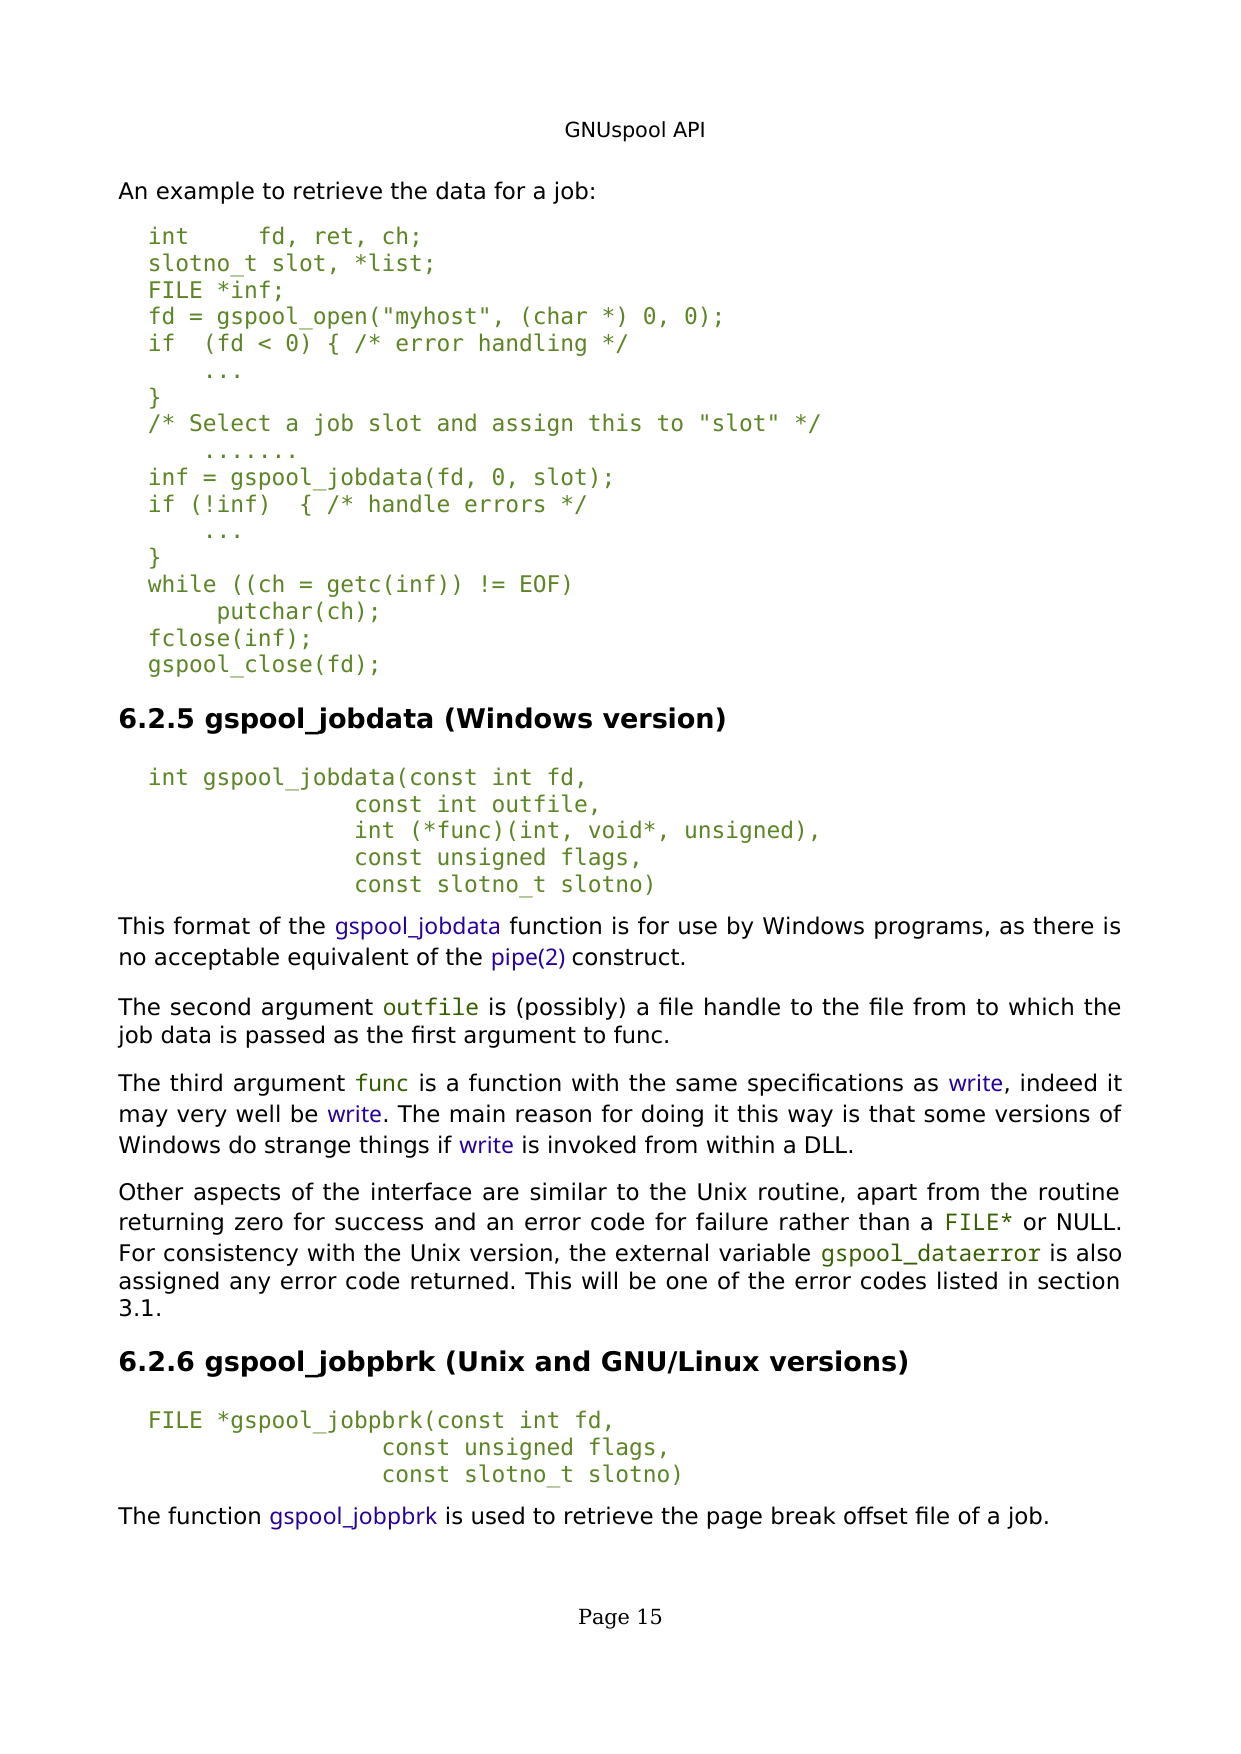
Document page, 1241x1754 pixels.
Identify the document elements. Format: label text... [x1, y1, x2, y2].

text FILE *gspool_jobpbrk(const int fd, [148, 1407, 1122, 1434]
text const unsigned flags, [148, 844, 1122, 871]
subtitle gspool_jobpbrk (Unix and GNU/Linux versions) [118, 1347, 1122, 1378]
text int fd, ret, ch; [148, 223, 1122, 250]
text inf = gspool_jobdata(fd, 0, slot); [148, 464, 1122, 491]
text The third argument func is a function with the same specifications as write, indeed it may very well be write. The main reason for doing it this way is that some versions of Windows do strange things if write is invoked from within a DLL. [118, 1067, 1122, 1161]
text An example to retrieve the data for a job: [118, 178, 1122, 205]
text Other aspects of the interface are similar to the Unix routine, apart from the routine returning zero for success and an error code for failure rather than a FILE* or NULL. For consistency with the Unix version, the external variable gspool_dataerror is also assigned any error code returned. This will be one of the error codes listed in section 3.1. [118, 1179, 1122, 1322]
text fclose(inf); [148, 625, 1122, 652]
text const slotno_t slotno) [148, 871, 1122, 898]
text const unsigned flags, [148, 1434, 1122, 1461]
text /* Select a job slot and assign this to "slot" */ [148, 411, 1122, 437]
text } [148, 384, 1122, 411]
text const slotno_t slotno) [148, 1461, 1122, 1488]
text int gspool_jobdata(const int fd, [148, 764, 1122, 791]
text int (*func)(int, void*, unsigned), [148, 818, 1122, 844]
text FILE *inf; [148, 277, 1122, 303]
text ... [148, 518, 1122, 544]
text fd = gspool_open("myhost", (char *) 0, 0); [148, 303, 1122, 330]
text slotno_t slot, *list; [148, 250, 1122, 277]
text This format of the gspool_jobdata function is for use by Windows programs, as there is no acceptable equivalent of the pipe(2) construct. [118, 910, 1122, 972]
subtitle gspool_jobdata (Windows version) [118, 703, 1122, 734]
text The function gspool_jobpbrk is used to retrieve the page break offset file of a job. [118, 1499, 1122, 1531]
text } [148, 544, 1122, 571]
text while ((ch = getc(inf)) != EOF) [148, 571, 1122, 598]
text ....... [148, 437, 1122, 464]
text gspool_close(fd); [148, 652, 1122, 678]
text ... [148, 357, 1122, 384]
text const int outfile, [148, 791, 1122, 818]
text putchar(ch); [148, 598, 1122, 625]
text if (!inf) { /* handle errors */ [148, 491, 1122, 518]
text if (fd < 0) { /* error handling */ [148, 330, 1122, 357]
text The second argument outfile is (possibly) a file handle to the file from to which the job data is passed as the first argument to func. [118, 991, 1122, 1048]
